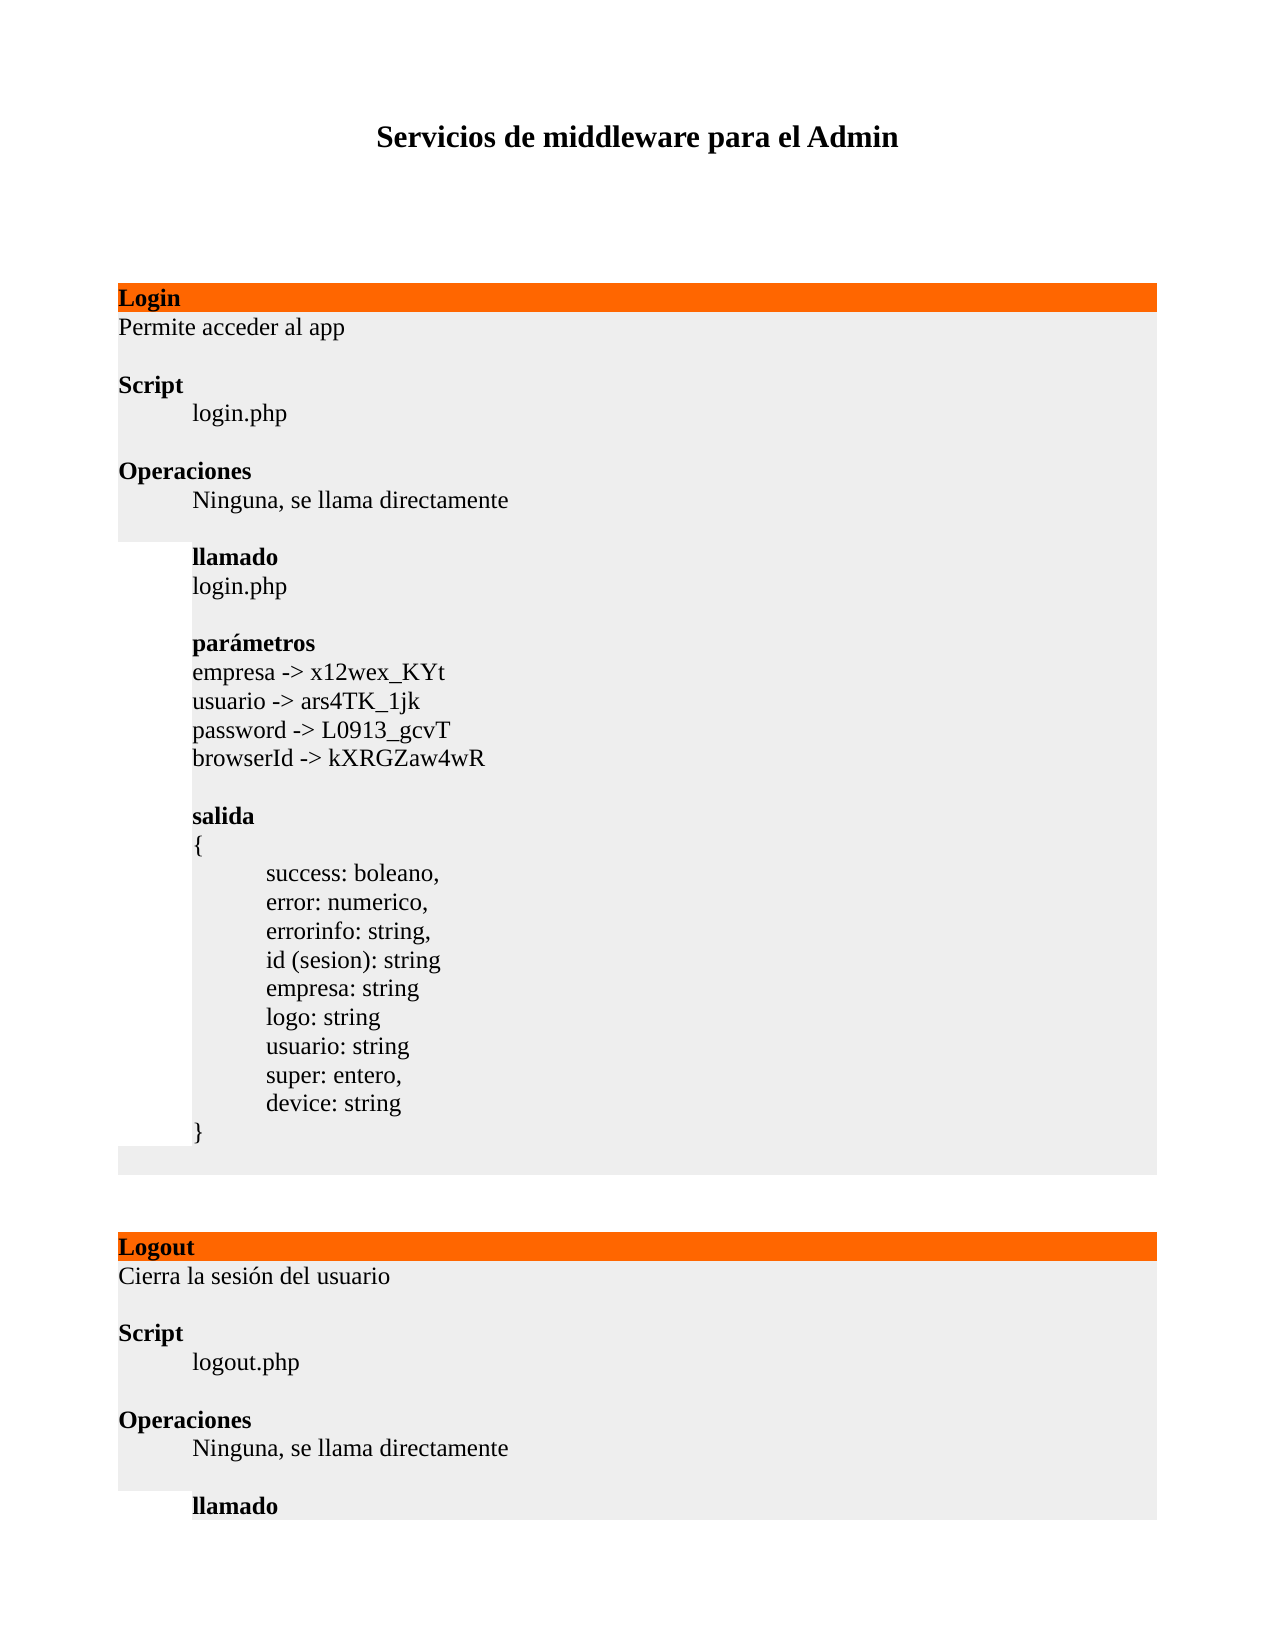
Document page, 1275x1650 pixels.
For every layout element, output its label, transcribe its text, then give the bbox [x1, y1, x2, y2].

text Operaciones [118, 456, 1157, 485]
text Login [118, 283, 1157, 312]
text login.php [118, 398, 1157, 427]
text Servicios de middleware para el Admin [118, 118, 1157, 154]
text usuario: string [192, 1031, 1157, 1060]
text salida [192, 801, 1157, 830]
text Operaciones [118, 1405, 1157, 1433]
text { [192, 830, 1157, 858]
text logout.php [118, 1347, 1157, 1376]
text } [192, 1117, 1157, 1146]
text parámetros [192, 628, 1157, 657]
text browserId -> kXRGZaw4wR [192, 743, 1157, 772]
text Cierra la sesión del usuario [118, 1261, 1157, 1290]
text logo: string [192, 1002, 1157, 1031]
text Script [118, 370, 1157, 398]
text super: entero, [192, 1060, 1157, 1088]
text errorinfo: string, [192, 916, 1157, 945]
text success: boleano, [192, 858, 1157, 887]
text Permite acceder al app [118, 312, 1157, 341]
text usuario -> ars4TK_1jk [192, 686, 1157, 715]
text error: numerico, [192, 887, 1157, 916]
text Ninguna, se llama directamente [118, 1433, 1157, 1462]
text device: string [192, 1088, 1157, 1117]
text empresa -> x12wex_KYt [192, 657, 1157, 686]
text Logout [118, 1232, 1157, 1261]
text id (sesion): string [192, 945, 1157, 973]
text llamado [192, 542, 1157, 571]
text Script [118, 1318, 1157, 1347]
text Ninguna, se llama directamente [118, 485, 1157, 513]
text llamado [192, 1491, 1157, 1520]
text empresa: string [192, 973, 1157, 1002]
text password -> L0913_gcvT [192, 715, 1157, 743]
text login.php [192, 571, 1157, 600]
